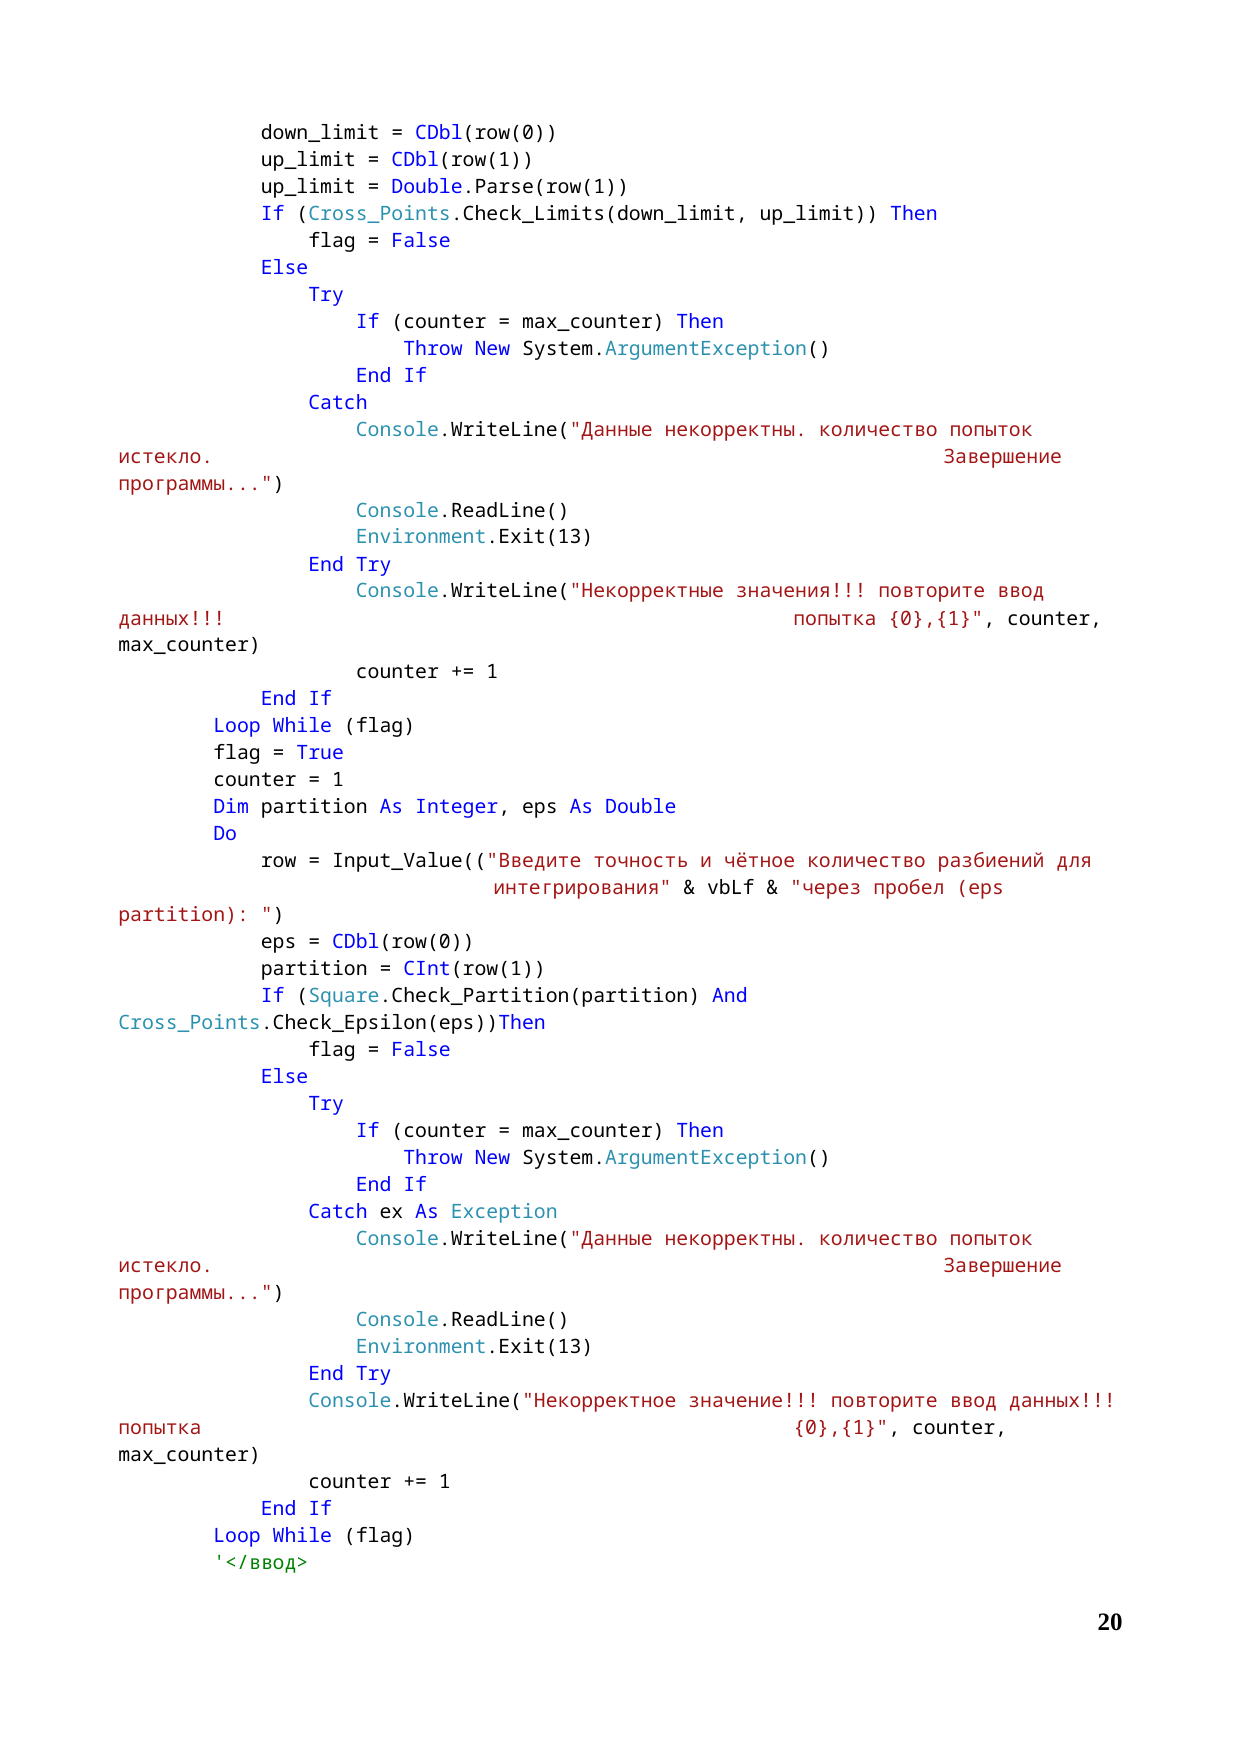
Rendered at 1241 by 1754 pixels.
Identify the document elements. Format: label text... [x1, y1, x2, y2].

text Dim partition As Integer, eps As Double [118, 793, 1122, 819]
text End Try [118, 1359, 1122, 1386]
text If (Square.Check_Partition(partition) And Cross_Points.Check_Epsilon(eps))Then [118, 981, 1122, 1035]
text down_limit = CDbl(row(0)) [118, 118, 1122, 145]
text up_limit = CDbl(row(1)) [118, 145, 1122, 172]
text eps = CDbl(row(0)) [118, 927, 1122, 954]
text Else [118, 253, 1122, 280]
text End Try [118, 550, 1122, 577]
text Catch ex As Exception [118, 1197, 1122, 1224]
text counter = 1 [118, 766, 1122, 793]
text Console.WriteLine("Данные некорректны. количество попыток истекло. Завершение программы...") [118, 415, 1122, 496]
text counter += 1 [118, 658, 1122, 685]
text '</ввод> [118, 1548, 1122, 1575]
text Loop While (flag) [118, 712, 1122, 739]
text Try [118, 1089, 1122, 1116]
text Console.WriteLine("Данные некорректны. количество попыток истекло. Завершение программы...") [118, 1224, 1122, 1305]
text flag = True [118, 739, 1122, 766]
text If (Cross_Points.Check_Limits(down_limit, up_limit)) Then [118, 199, 1122, 226]
text Throw New System.ArgumentException() [118, 334, 1122, 361]
text Throw New System.ArgumentException() [118, 1143, 1122, 1170]
text Environment.Exit(13) [118, 1332, 1122, 1359]
text Loop While (flag) [118, 1521, 1122, 1548]
text End If [118, 685, 1122, 712]
text Console.WriteLine("Некорректное значение!!! повторите ввод данных!!! попытка {0},{1}", counter, max_counter) [118, 1386, 1122, 1467]
text Console.WriteLine("Некорректные значения!!! повторите ввод данных!!! попытка {0},{1}", counter, max_counter) [118, 577, 1122, 658]
text Do [118, 819, 1122, 847]
text Environment.Exit(13) [118, 523, 1122, 550]
text If (counter = max_counter) Then [118, 1116, 1122, 1143]
text Else [118, 1062, 1122, 1089]
text Try [118, 280, 1122, 307]
text counter += 1 [118, 1467, 1122, 1494]
text End If [118, 361, 1122, 388]
text If (counter = max_counter) Then [118, 307, 1122, 334]
text up_limit = Double.Parse(row(1)) [118, 172, 1122, 199]
text partition = CInt(row(1)) [118, 954, 1122, 981]
text Catch [118, 388, 1122, 415]
text End If [118, 1170, 1122, 1197]
text flag = False [118, 1035, 1122, 1062]
text End If [118, 1494, 1122, 1521]
text row = Input_Value(("Введите точность и чётное количество разбиений для интегрирования" & vbLf & "через пробел (eps partition): ") [118, 847, 1122, 927]
text flag = False [118, 226, 1122, 253]
text Console.ReadLine() [118, 1305, 1122, 1332]
text Console.ReadLine() [118, 496, 1122, 523]
